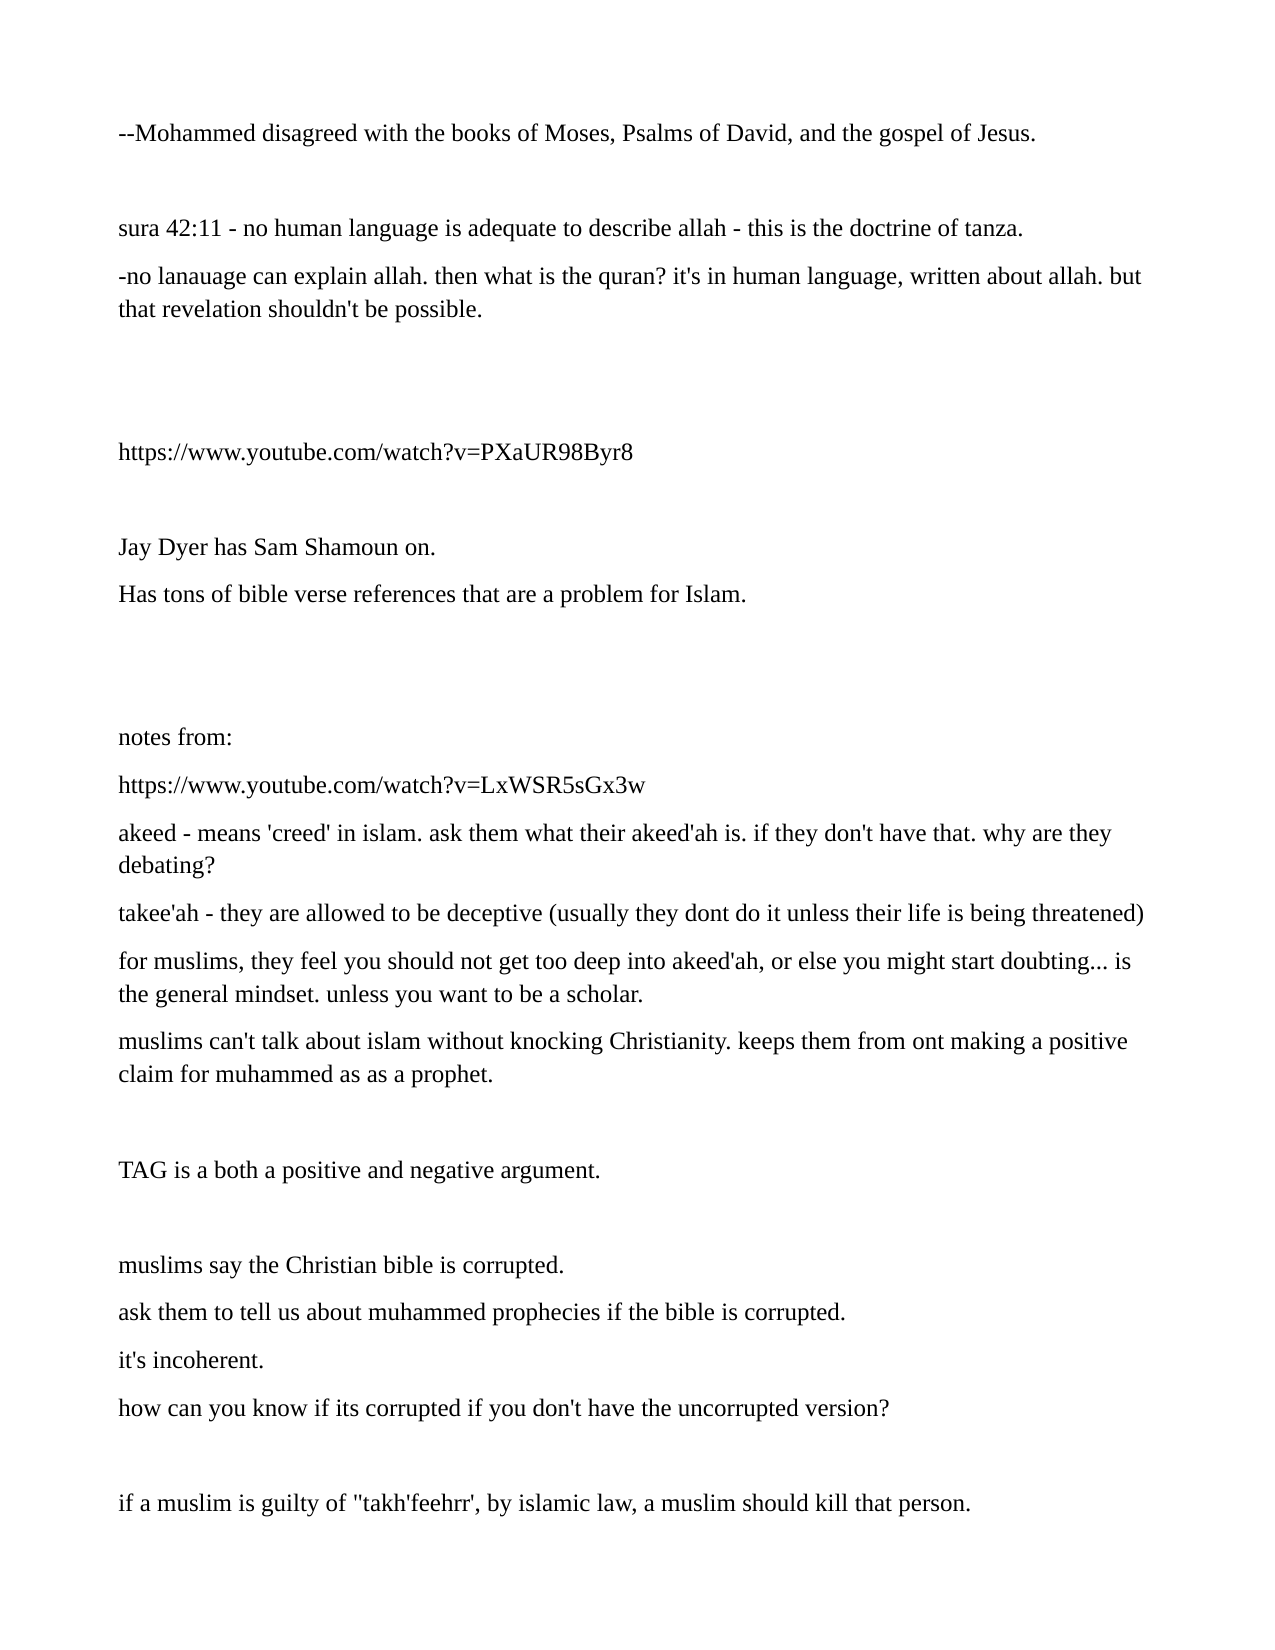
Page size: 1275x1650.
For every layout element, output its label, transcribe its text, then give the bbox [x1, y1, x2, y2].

text muslims can't talk about islam without knocking Christianity. keeps them from ont making a positive claim for muhammed as as a prophet. [118, 1026, 1157, 1088]
text for muslims, they feel you should not get too deep into akeed'ah, or else you might start doubting... is the general mindset. unless you want to be a scholar. [118, 946, 1157, 1008]
text takee'ah - they are allowed to be deceptive (usually they dont do it unless their life is being threatened) [118, 898, 1157, 927]
text akeed - means 'creed' in islam. ask them what their akeed'ah is. if they don't have that. why are they debating? [118, 818, 1157, 879]
text https://www.youtube.com/watch?v=PXaUR98Byr8 [118, 437, 1157, 466]
text how can you know if its corrupted if you don't have the uncorrupted version? [118, 1393, 1157, 1421]
text ask them to tell us about muhammed prophecies if the bible is corrupted. [118, 1297, 1157, 1326]
text it's incoherent. [118, 1345, 1157, 1374]
text TAG is a both a positive and negative argument. [118, 1155, 1157, 1183]
text -no lanauage can explain allah. then what is the quran? it's in human language, written about allah. but that revelation shouldn't be possible. [118, 261, 1157, 323]
text if a muslim is guilty of "takh'feehrr', by islamic law, a muslim should kill that person. [118, 1488, 1157, 1517]
text Jay Dyer has Sam Shamoun on. [118, 532, 1157, 561]
text sura 42:11 - no human language is adequate to describe allah - this is the doctrine of tanza. [118, 213, 1157, 242]
text notes from: [118, 722, 1157, 751]
text https://www.youtube.com/watch?v=LxWSR5sGx3w [118, 770, 1157, 799]
text Has tons of bible verse references that are a problem for Islam. [118, 579, 1157, 608]
text --Mohammed disagreed with the books of Moses, Psalms of David, and the gospel of Jesus. [118, 118, 1157, 147]
text muslims say the Christian bible is corrupted. [118, 1250, 1157, 1279]
